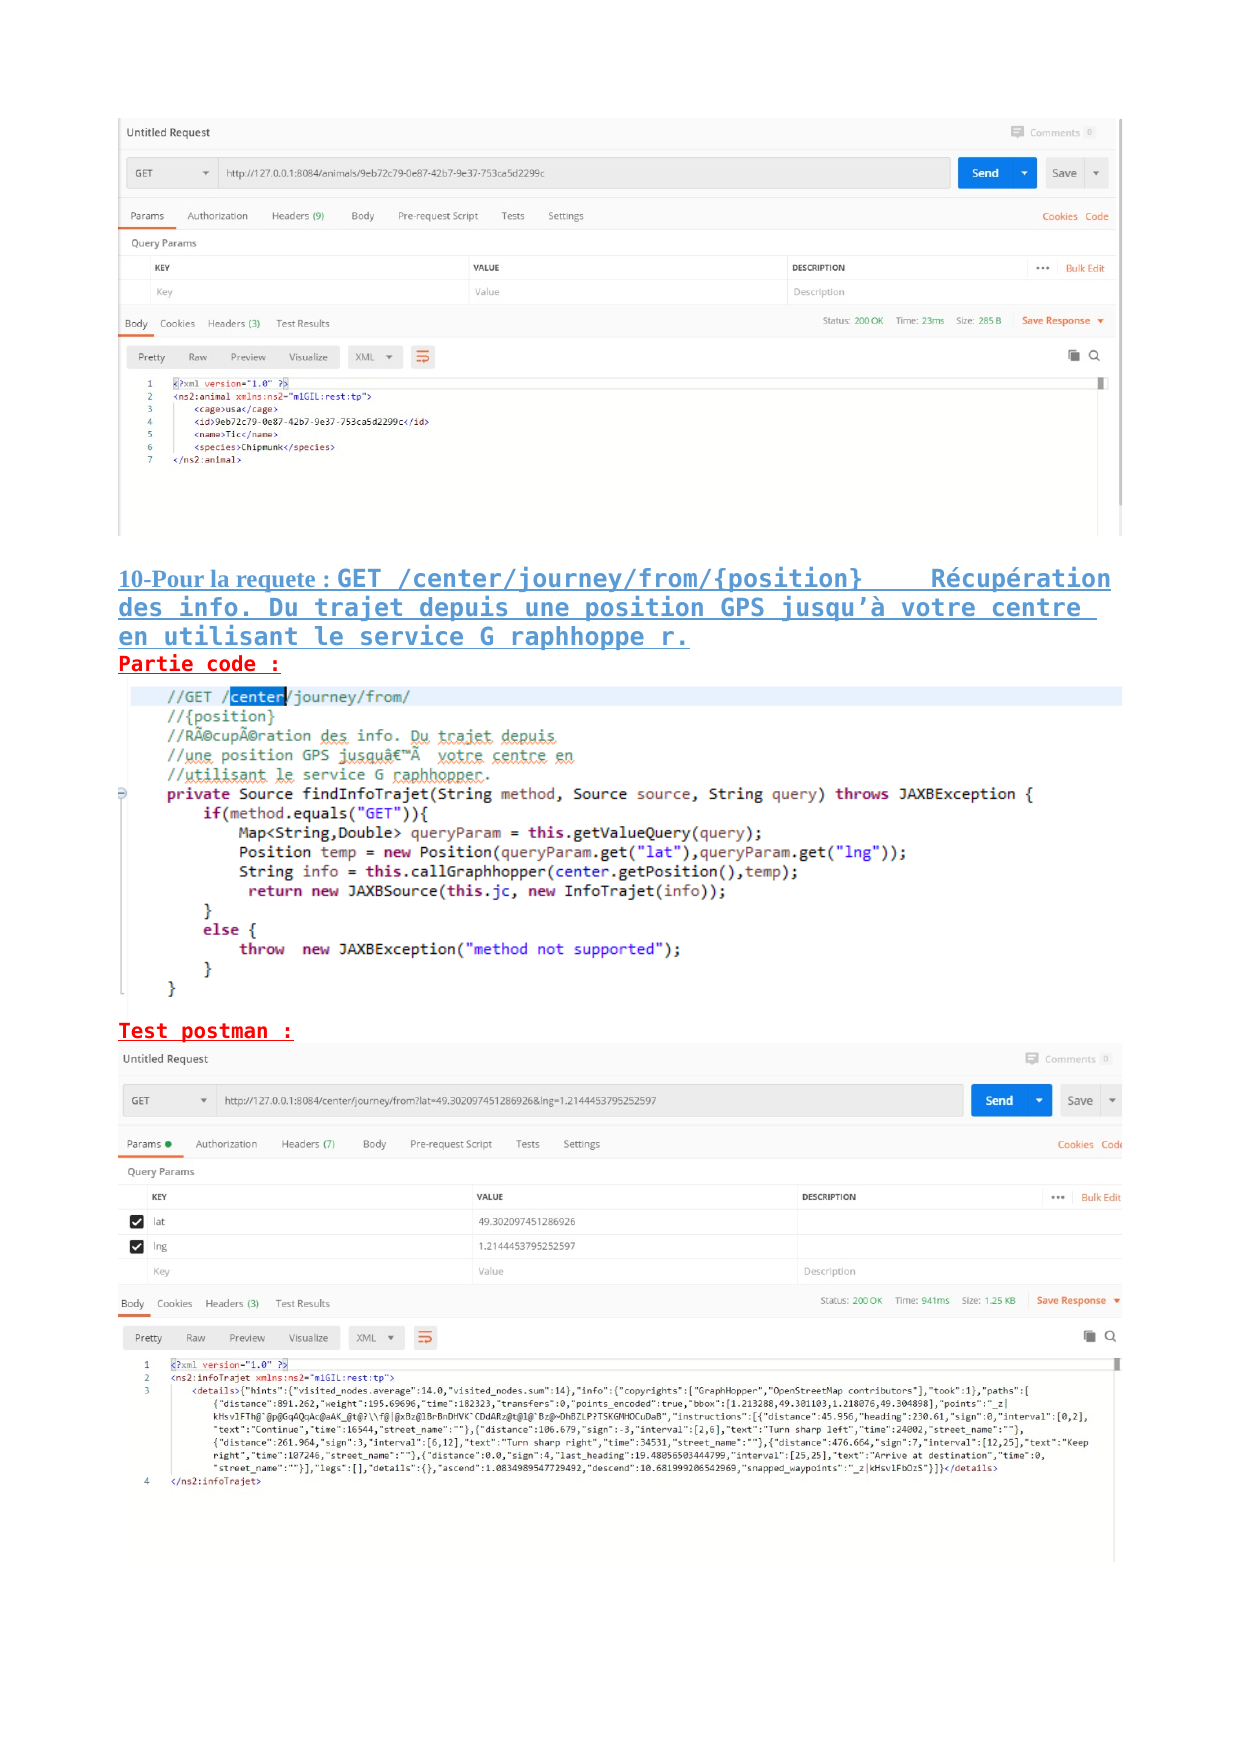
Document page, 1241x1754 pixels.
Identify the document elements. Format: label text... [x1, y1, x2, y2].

text Test postman : [118, 1019, 1122, 1043]
text Partie code : [118, 652, 1122, 676]
text 10-Pour la requete : GET /center/journey/from/{position} Récupération des info. Du trajet depuis une position GPS jusqu’à votre centre en utilisant le service G raphhoppe r. [118, 564, 1122, 652]
